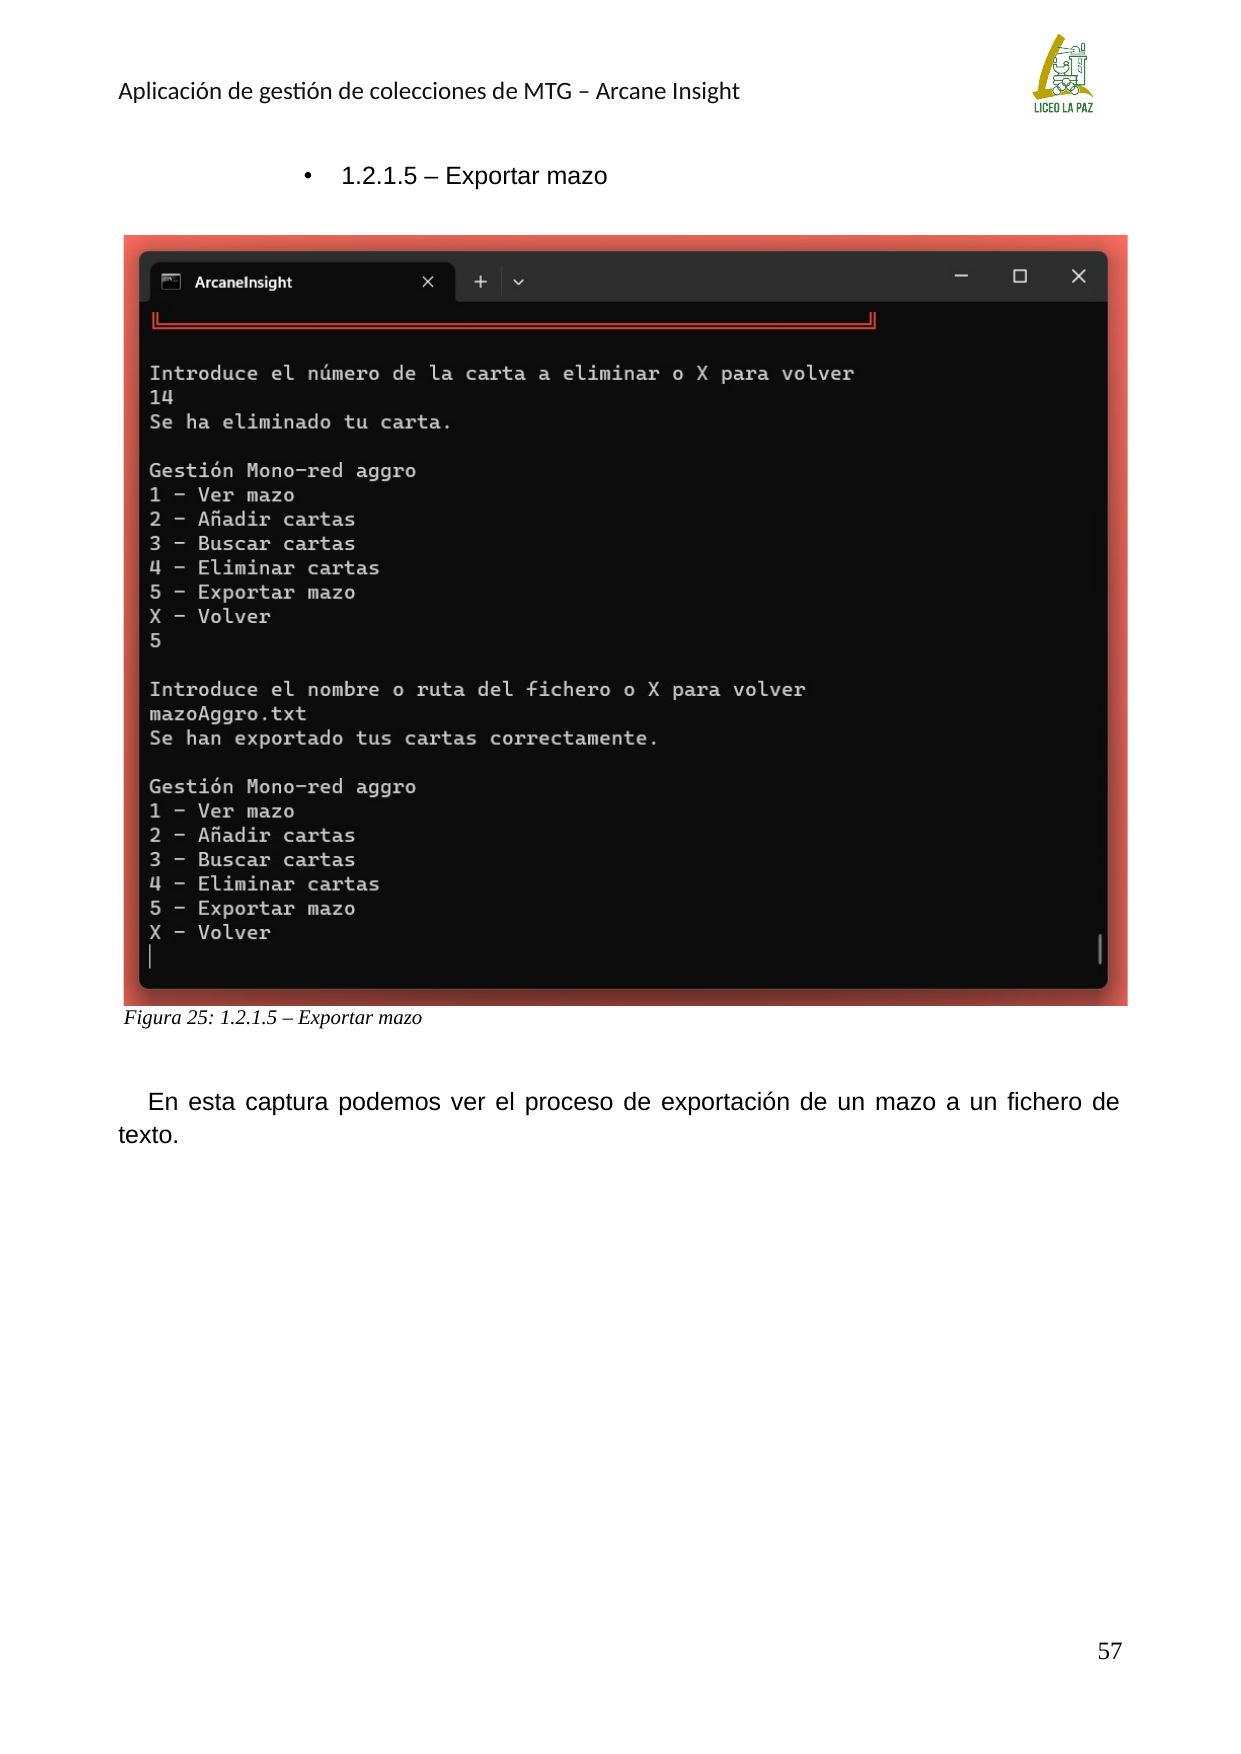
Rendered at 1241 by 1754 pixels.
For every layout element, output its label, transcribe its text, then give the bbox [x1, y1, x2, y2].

text Figura 25: 1.2.1.5 – Exportar mazo [124, 1006, 1128, 1029]
picture [1025, 26, 1100, 121]
list 1.2.1.5 – Exportar mazo [303, 161, 1122, 190]
text En esta captura podemos ver el proceso de exportación de un mazo a un fichero de texto. [118, 1087, 1122, 1149]
picture [123, 235, 1128, 1006]
